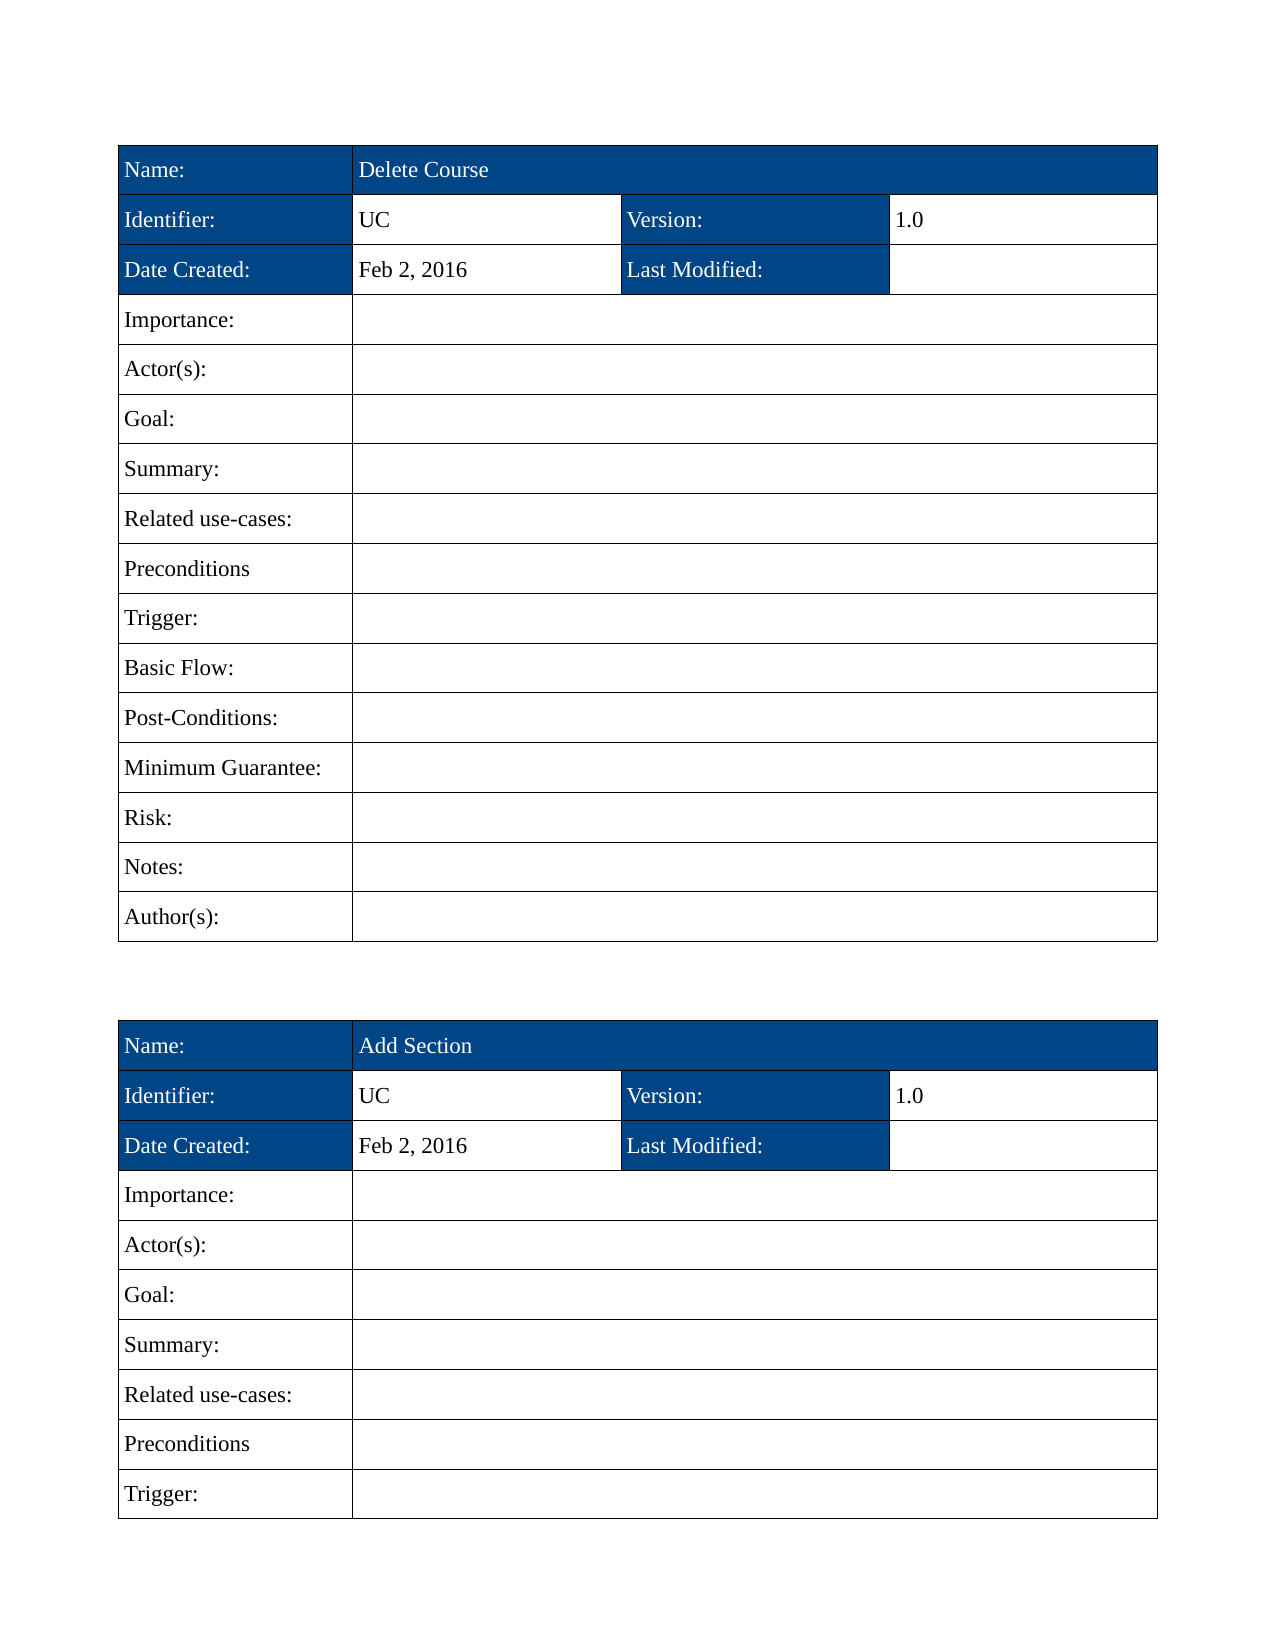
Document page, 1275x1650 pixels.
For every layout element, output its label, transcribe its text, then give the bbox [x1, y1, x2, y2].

table_cell Last Modified: [622, 1121, 889, 1170]
table_cell [353, 743, 1157, 792]
table_cell [353, 544, 1157, 593]
table_cell [353, 1270, 1157, 1319]
table_header Add Section [353, 1021, 1157, 1070]
table_cell Summary: [119, 1320, 352, 1369]
table_cell Related use-cases: [119, 1370, 352, 1419]
table_cell Version: [622, 195, 889, 244]
table_cell [353, 693, 1157, 742]
table_cell [353, 892, 1157, 941]
table_cell [353, 843, 1157, 891]
table_cell [353, 1420, 1157, 1468]
table_cell [353, 644, 1157, 692]
table_cell Minimum Guarantee: [119, 743, 352, 792]
table_cell [890, 245, 1157, 294]
table_cell [353, 594, 1157, 642]
table_cell [353, 345, 1157, 393]
table_cell [890, 1121, 1157, 1170]
table_cell [353, 444, 1157, 493]
table_cell [353, 1171, 1157, 1219]
table_cell 1.0 [890, 1071, 1157, 1120]
table_cell Related use-cases: [119, 494, 352, 543]
table_cell 1.0 [890, 195, 1157, 244]
table_cell Actor(s): [119, 345, 352, 393]
table_cell Importance: [119, 295, 352, 344]
table_cell Post-Conditions: [119, 693, 352, 742]
table_cell [353, 1320, 1157, 1369]
table_cell Last Modified: [622, 245, 889, 294]
table_cell Goal: [119, 395, 352, 443]
table_cell [353, 295, 1157, 344]
table_cell Actor(s): [119, 1221, 352, 1269]
table_cell Version: [622, 1071, 889, 1120]
table_cell Feb 2, 2016 [353, 1121, 621, 1170]
table_cell [353, 1221, 1157, 1269]
table_cell Identifier: [119, 1071, 352, 1120]
table_header Delete Course [353, 146, 1157, 194]
table_cell Risk: [119, 793, 352, 842]
table_cell Preconditions [119, 544, 352, 593]
table_cell Date Created: [119, 245, 352, 294]
table_cell Summary: [119, 444, 352, 493]
table_cell Trigger: [119, 1470, 352, 1518]
table_cell Notes: [119, 843, 352, 891]
table_header Name: [119, 1021, 352, 1070]
table_cell Author(s): [119, 892, 352, 941]
table_cell UC [353, 1071, 621, 1120]
table_cell [353, 793, 1157, 842]
table_cell UC [353, 195, 621, 244]
table_cell Basic Flow: [119, 644, 352, 692]
table_cell Feb 2, 2016 [353, 245, 621, 294]
table_cell Goal: [119, 1270, 352, 1319]
table_cell Identifier: [119, 195, 352, 244]
table_cell [353, 494, 1157, 543]
table_cell [353, 1470, 1157, 1518]
table_header Name: [119, 146, 352, 194]
table_cell [353, 1370, 1157, 1419]
table_cell Date Created: [119, 1121, 352, 1170]
table_cell Preconditions [119, 1420, 352, 1468]
table_cell Trigger: [119, 594, 352, 642]
table_cell Importance: [119, 1171, 352, 1219]
table_cell [353, 395, 1157, 443]
